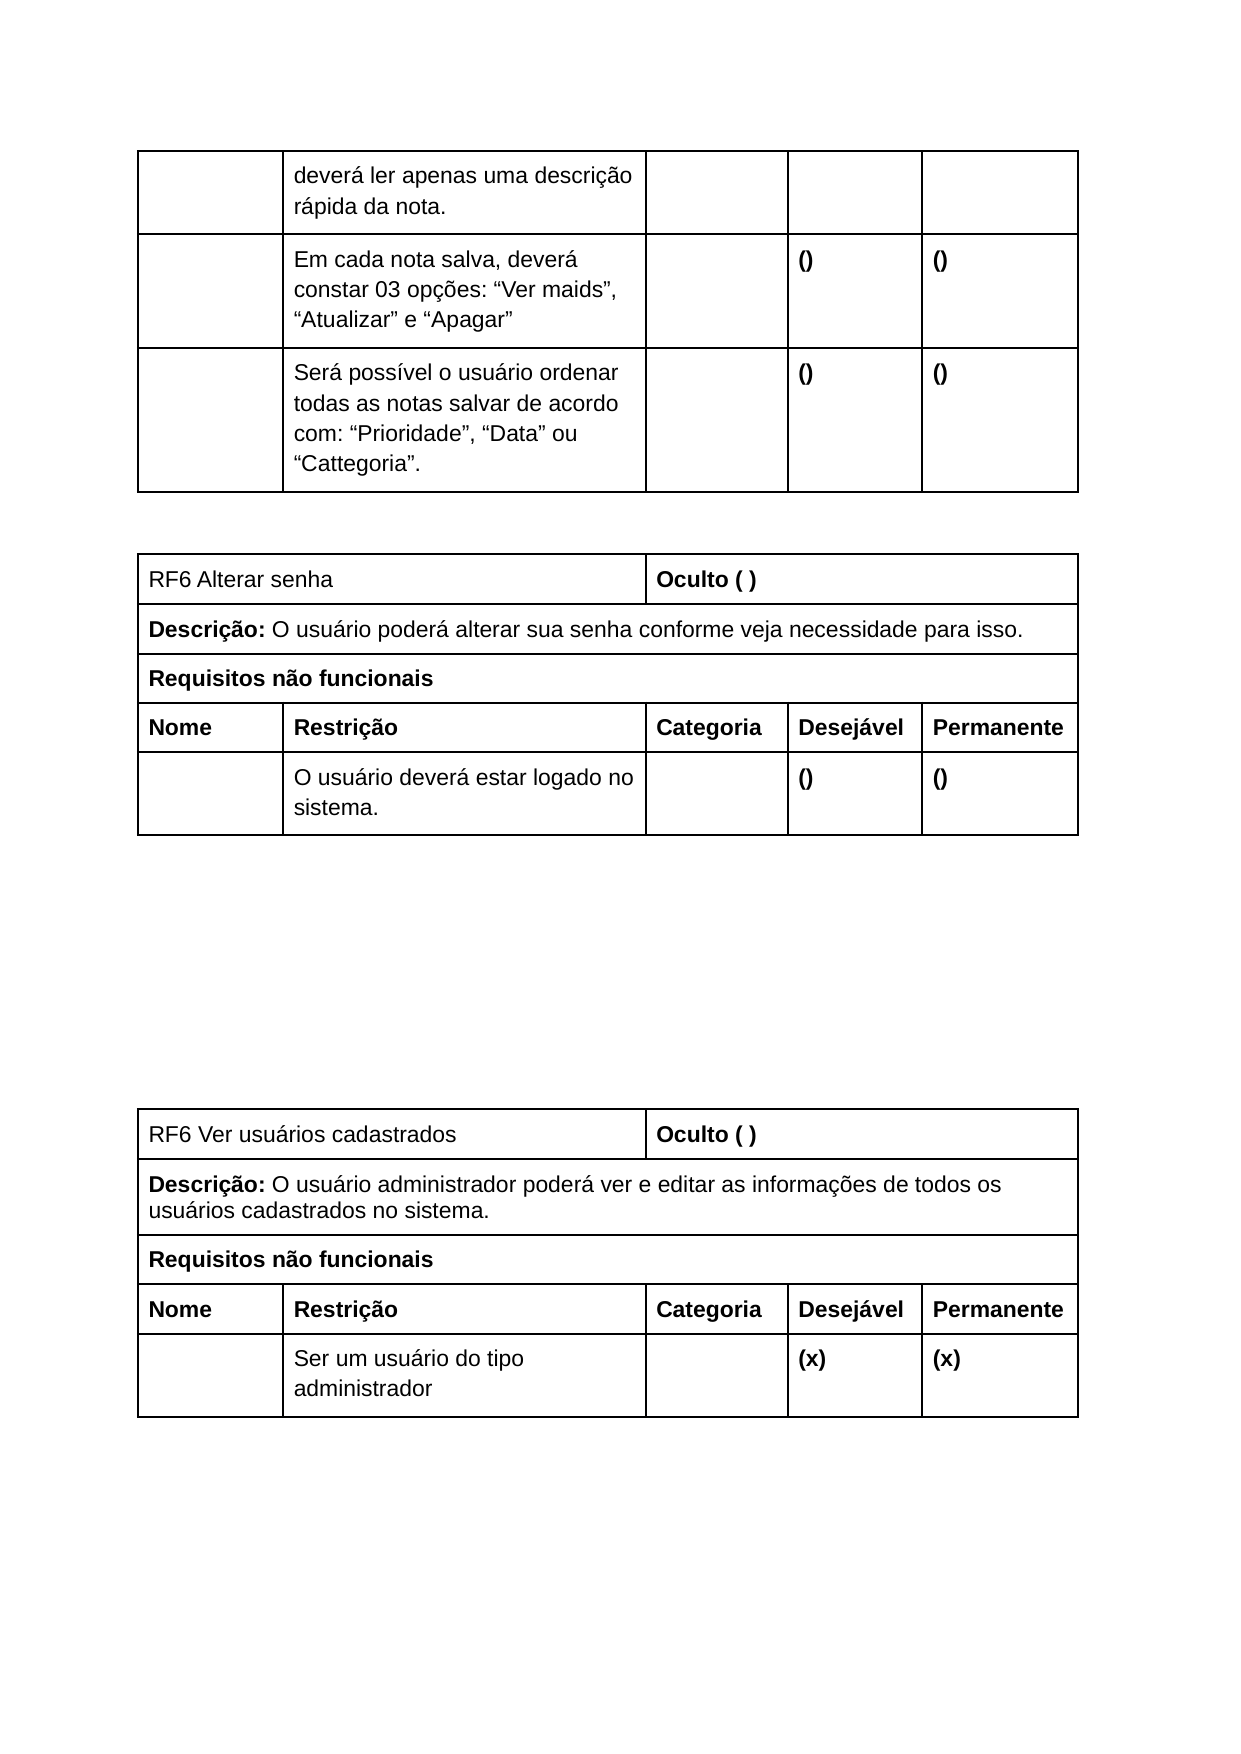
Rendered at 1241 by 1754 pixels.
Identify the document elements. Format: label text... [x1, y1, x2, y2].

table_cell [139, 753, 282, 834]
table_cell () [789, 235, 921, 347]
table_cell [647, 349, 787, 491]
table_cell Ser um usuário do tipo administrador [284, 1335, 645, 1416]
table_header Oculto ( ) [647, 555, 1077, 603]
table_cell [139, 235, 282, 347]
table_cell [923, 152, 1077, 233]
table_cell (x) [923, 1335, 1077, 1416]
table_cell Descrição: O usuário administrador poderá ver e editar as informações de todos os usuários cadastrados no sistema. [139, 1160, 1077, 1234]
table_cell Será possível o usuário ordenar todas as notas salvar de acordo com: “Prioridade”, “Data” ou “Cattegoria”. [284, 349, 645, 491]
table_cell [139, 349, 282, 491]
table_cell [139, 1335, 282, 1416]
table_cell O usuário deverá estar logado no sistema. [284, 753, 645, 834]
table_cell [647, 235, 787, 347]
table_cell (x) [789, 1335, 921, 1416]
table_cell Desejável [789, 1285, 921, 1332]
table_cell Categoria [647, 704, 787, 751]
table_cell Permanente [923, 1285, 1077, 1332]
table_cell Nome [139, 704, 282, 751]
table_cell Requisitos não funcionais [139, 1236, 1077, 1283]
table_cell Desejável [789, 704, 921, 751]
table_cell [139, 152, 282, 233]
table_cell () [923, 235, 1077, 347]
table_cell Requisitos não funcionais [139, 655, 1077, 702]
table_cell [647, 152, 787, 233]
table_cell Permanente [923, 704, 1077, 751]
table_cell () [923, 753, 1077, 834]
table_cell Em cada nota salva, deverá constar 03 opções: “Ver maids”, “Atualizar” e “Apagar” [284, 235, 645, 347]
table_header Oculto ( ) [647, 1110, 1077, 1158]
table_cell () [923, 349, 1077, 491]
table_cell Descrição: O usuário poderá alterar sua senha conforme veja necessidade para isso. [139, 605, 1077, 652]
table_cell [647, 753, 787, 834]
table_cell Categoria [647, 1285, 787, 1332]
table_cell Restrição [284, 704, 645, 751]
table_cell Nome [139, 1285, 282, 1332]
table_cell Restrição [284, 1285, 645, 1332]
table_header RF6 Ver usuários cadastrados [139, 1110, 645, 1158]
table_header RF6 Alterar senha [139, 555, 645, 603]
table_cell () [789, 349, 921, 491]
table_cell deverá ler apenas uma descrição rápida da nota. [284, 152, 645, 233]
table_cell [647, 1335, 787, 1416]
table_cell () [789, 753, 921, 834]
table_cell [789, 152, 921, 233]
